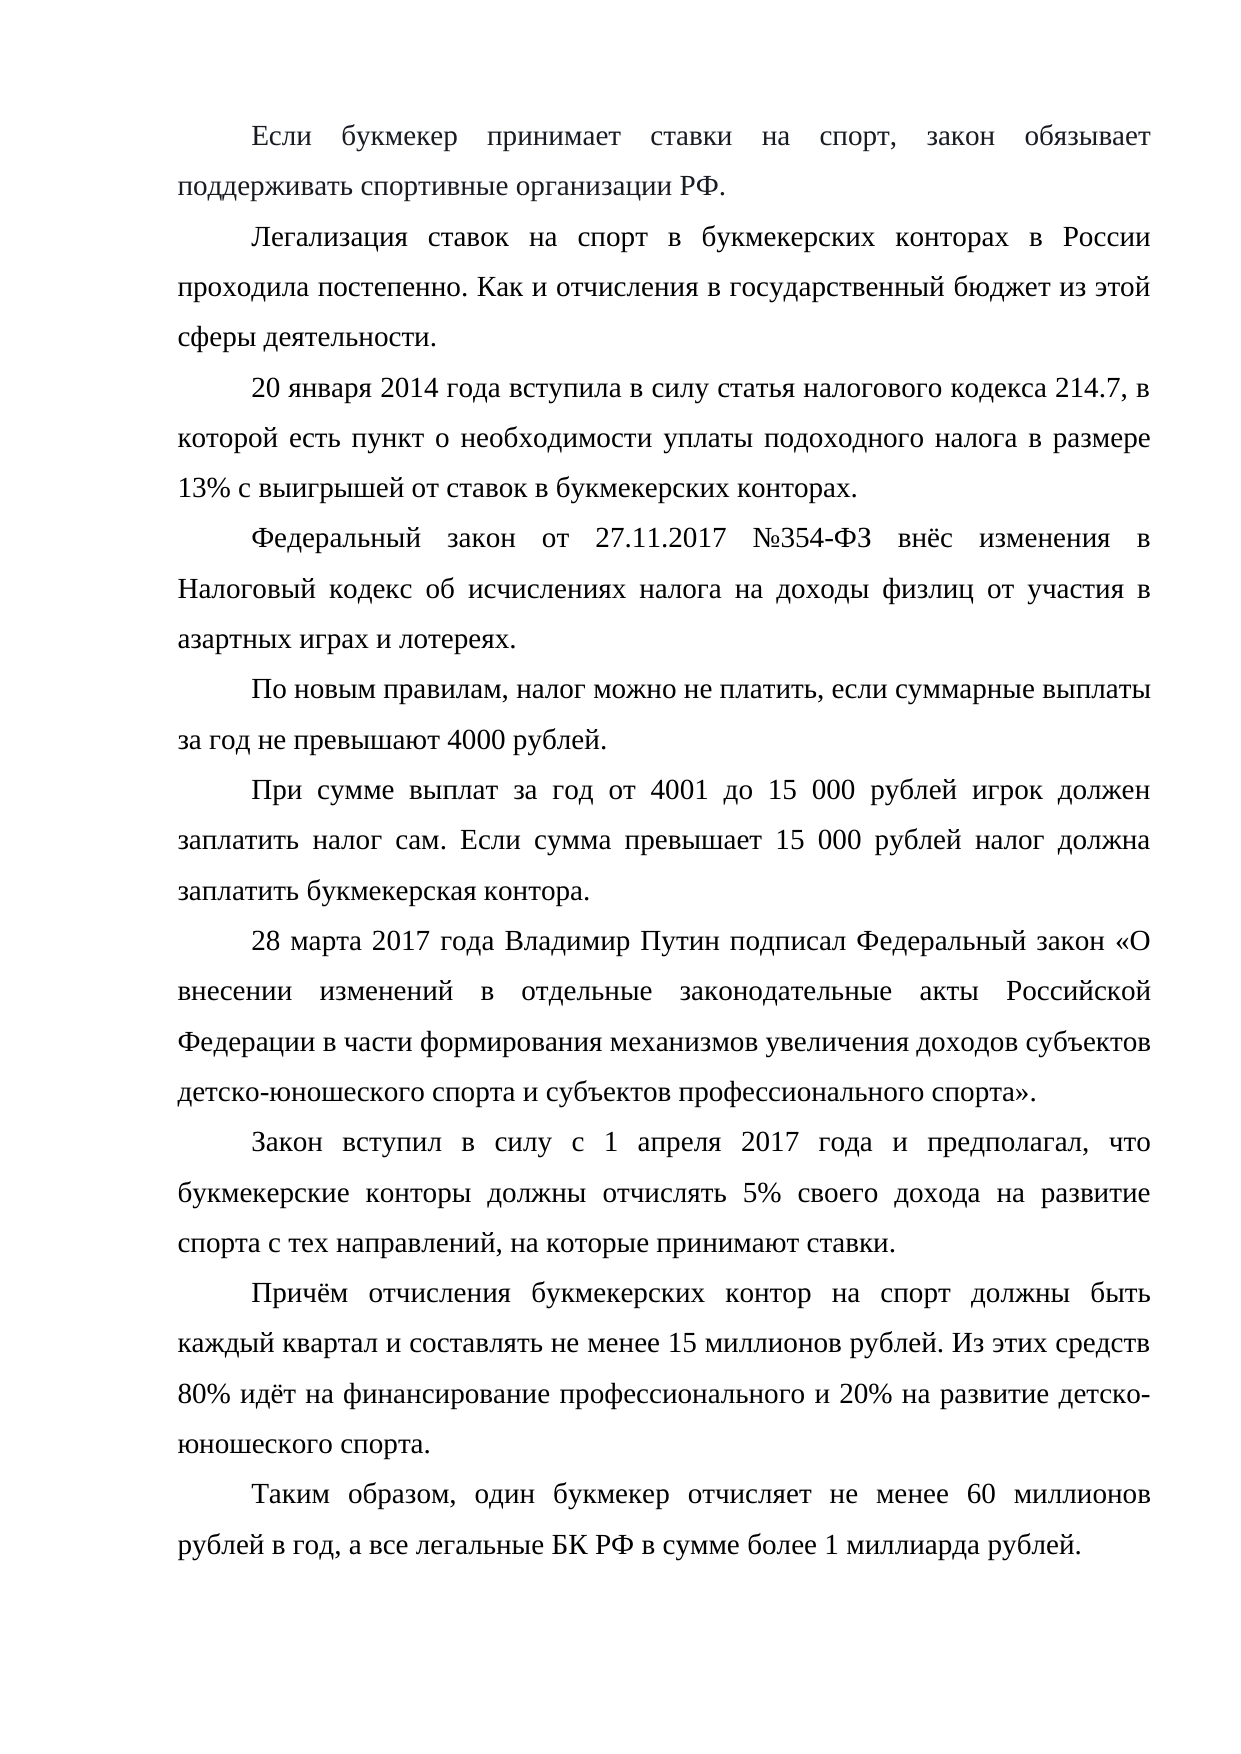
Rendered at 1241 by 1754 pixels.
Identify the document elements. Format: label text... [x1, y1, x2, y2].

text По новым правилам, налог можно не платить, если суммарные выплаты за год не превышают 4000 рублей. [177, 672, 1152, 755]
text Причём отчисления букмекерских контор на спорт должны быть каждый квартал и составлять не менее 15 миллионов рублей. Из этих средств 80% идёт на финансирование профессионального и 20% на развитие детско-юношеского спорта. [177, 1275, 1152, 1460]
text Если букмекер принимает ставки на спорт, закон обязывает поддерживать спортивные организации РФ. [177, 118, 1152, 202]
text 20 января 2014 года вступила в силу статья налогового кодекса 214.7, в которой есть пункт о необходимости уплаты подоходного налога в размере 13% с выигрышей от ставок в букмекерских конторах. [177, 370, 1152, 504]
text Таким образом, один букмекер отчисляет не менее 60 миллионов рублей в год, а все легальные БК РФ в сумме более 1 миллиарда рублей. [177, 1477, 1152, 1560]
text 28 марта 2017 года Владимир Путин подписал Федеральный закон «О внесении изменений в отдельные законодательные акты Российской Федерации в части формирования механизмов увеличения доходов субъектов детско-юношеского спорта и субъектов профессионального спорта». [177, 923, 1152, 1108]
text Легализация ставок на спорт в букмекерских конторах в России проходила постепенно. Как и отчисления в государственный бюджет из этой сферы деятельности. [177, 219, 1152, 353]
text Федеральный закон от 27.11.2017 №354-ФЗ внёс изменения в Налоговый кодекс об исчислениях налога на доходы физлиц от участия в азартных играх и лотереях. [177, 521, 1152, 655]
text Закон вступил в силу с 1 апреля 2017 года и предполагал, что букмекерские конторы должны отчислять 5% своего дохода на развитие спорта с тех направлений, на которые принимают ставки. [177, 1124, 1152, 1258]
text При сумме выплат за год от 4001 до 15 000 рублей игрок должен заплатить налог сам. Если сумма превышает 15 000 рублей налог должна заплатить букмекерская контора. [177, 772, 1152, 906]
